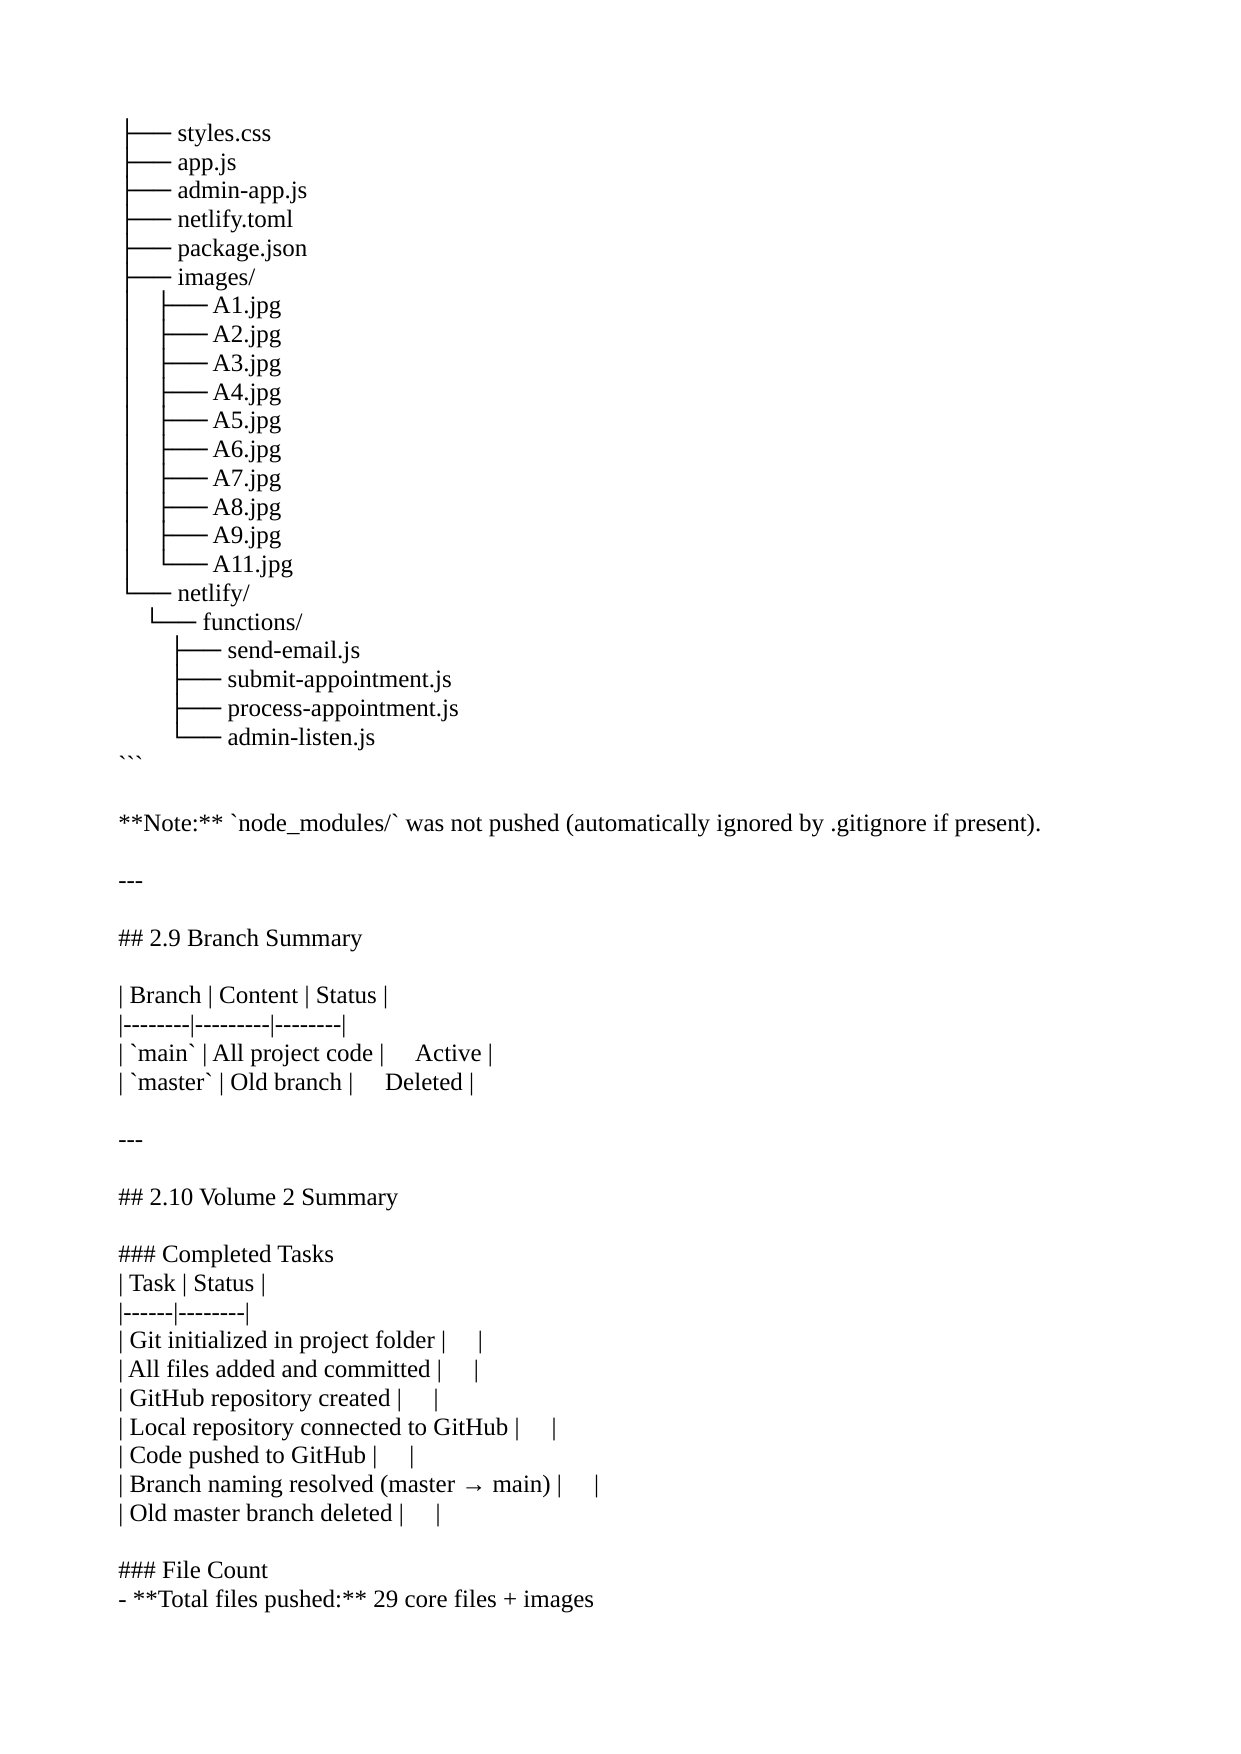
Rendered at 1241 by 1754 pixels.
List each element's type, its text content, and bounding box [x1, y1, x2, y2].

text ├── send-email.js [118, 636, 176, 664]
text │ ├── A3.jpg [164, 348, 1122, 377]
text │ ├── A8.jpg [164, 492, 1122, 521]
text ├── app.js [128, 147, 1122, 176]
text │ ├── A9.jpg [164, 521, 1122, 549]
text ### File Count [118, 1556, 1122, 1584]
text | GitHub repository created | ✅ | [118, 1383, 1122, 1412]
text │ ├── A4.jpg [164, 377, 1122, 406]
text └── functions/ [118, 607, 1122, 636]
text │ ├── A1.jpg [164, 291, 1122, 319]
text | All files added and committed | ✅ | [118, 1354, 1122, 1383]
text | Branch | Content | Status | [118, 981, 1122, 1009]
text │ ├── A6.jpg [128, 434, 162, 463]
text ├── images/ [118, 262, 126, 291]
text ├── submit-appointment.js [118, 664, 176, 693]
text │ └── A11.jpg [128, 549, 1122, 578]
text | `main` | All project code | ✅ Active | [118, 1038, 1122, 1067]
text ├── submit-appointment.js [178, 664, 1122, 693]
text │ ├── A2.jpg [128, 319, 162, 348]
text ├── admin-app.js [128, 176, 1122, 204]
text | Git initialized in project folder | ✅ | [118, 1326, 1122, 1354]
text │ ├── A9.jpg [128, 521, 162, 549]
text ├── process-appointment.js [178, 693, 1122, 722]
text │ ├── A3.jpg [128, 348, 162, 377]
text │ ├── A7.jpg [128, 463, 162, 492]
text | Branch naming resolved (master → main) | ✅ | [118, 1469, 1122, 1498]
text |--------|---------|--------| [118, 1009, 1122, 1038]
text **Note:** `node_modules/` was not pushed (automatically ignored by .gitignore if present). [118, 808, 1122, 837]
text │ ├── A5.jpg [164, 406, 1122, 434]
text ## 2.10 Volume 2 Summary [118, 1182, 1122, 1211]
text │ ├── A8.jpg [128, 492, 162, 521]
text |------|--------| [118, 1297, 1122, 1326]
text --- [118, 1124, 1122, 1153]
text - **Total files pushed:** 29 core files + images [118, 1584, 1122, 1613]
text │ ├── A7.jpg [164, 463, 1122, 492]
text ├── send-email.js [178, 636, 1122, 664]
text ``` [118, 751, 1122, 779]
text ├── process-appointment.js [118, 693, 176, 722]
text --- [118, 866, 1122, 894]
text ## 2.9 Branch Summary [118, 923, 1122, 952]
text ├── netlify.toml [128, 204, 1122, 233]
text └── netlify/ [118, 578, 1122, 607]
text | Local repository connected to GitHub | ✅ | [118, 1412, 1122, 1441]
text | Old master branch deleted | ✅ | [118, 1498, 1122, 1527]
text │ ├── A5.jpg [128, 406, 162, 434]
text | Code pushed to GitHub | ✅ | [118, 1441, 1122, 1469]
text │ ├── A1.jpg [128, 291, 162, 319]
text | Task | Status | [118, 1268, 1122, 1297]
text ├── styles.css [128, 118, 1122, 147]
text │ ├── A4.jpg [128, 377, 162, 406]
text | `master` | Old branch | ✅ Deleted | [118, 1067, 1122, 1096]
text ├── package.json [128, 233, 1122, 262]
text └── admin-listen.js [118, 722, 1122, 751]
text │ ├── A6.jpg [164, 434, 1122, 463]
text │ ├── A2.jpg [164, 319, 1122, 348]
text ├── app.js [118, 147, 126, 176]
text ├── images/ [128, 262, 1122, 291]
text ### Completed Tasks [118, 1239, 1122, 1268]
